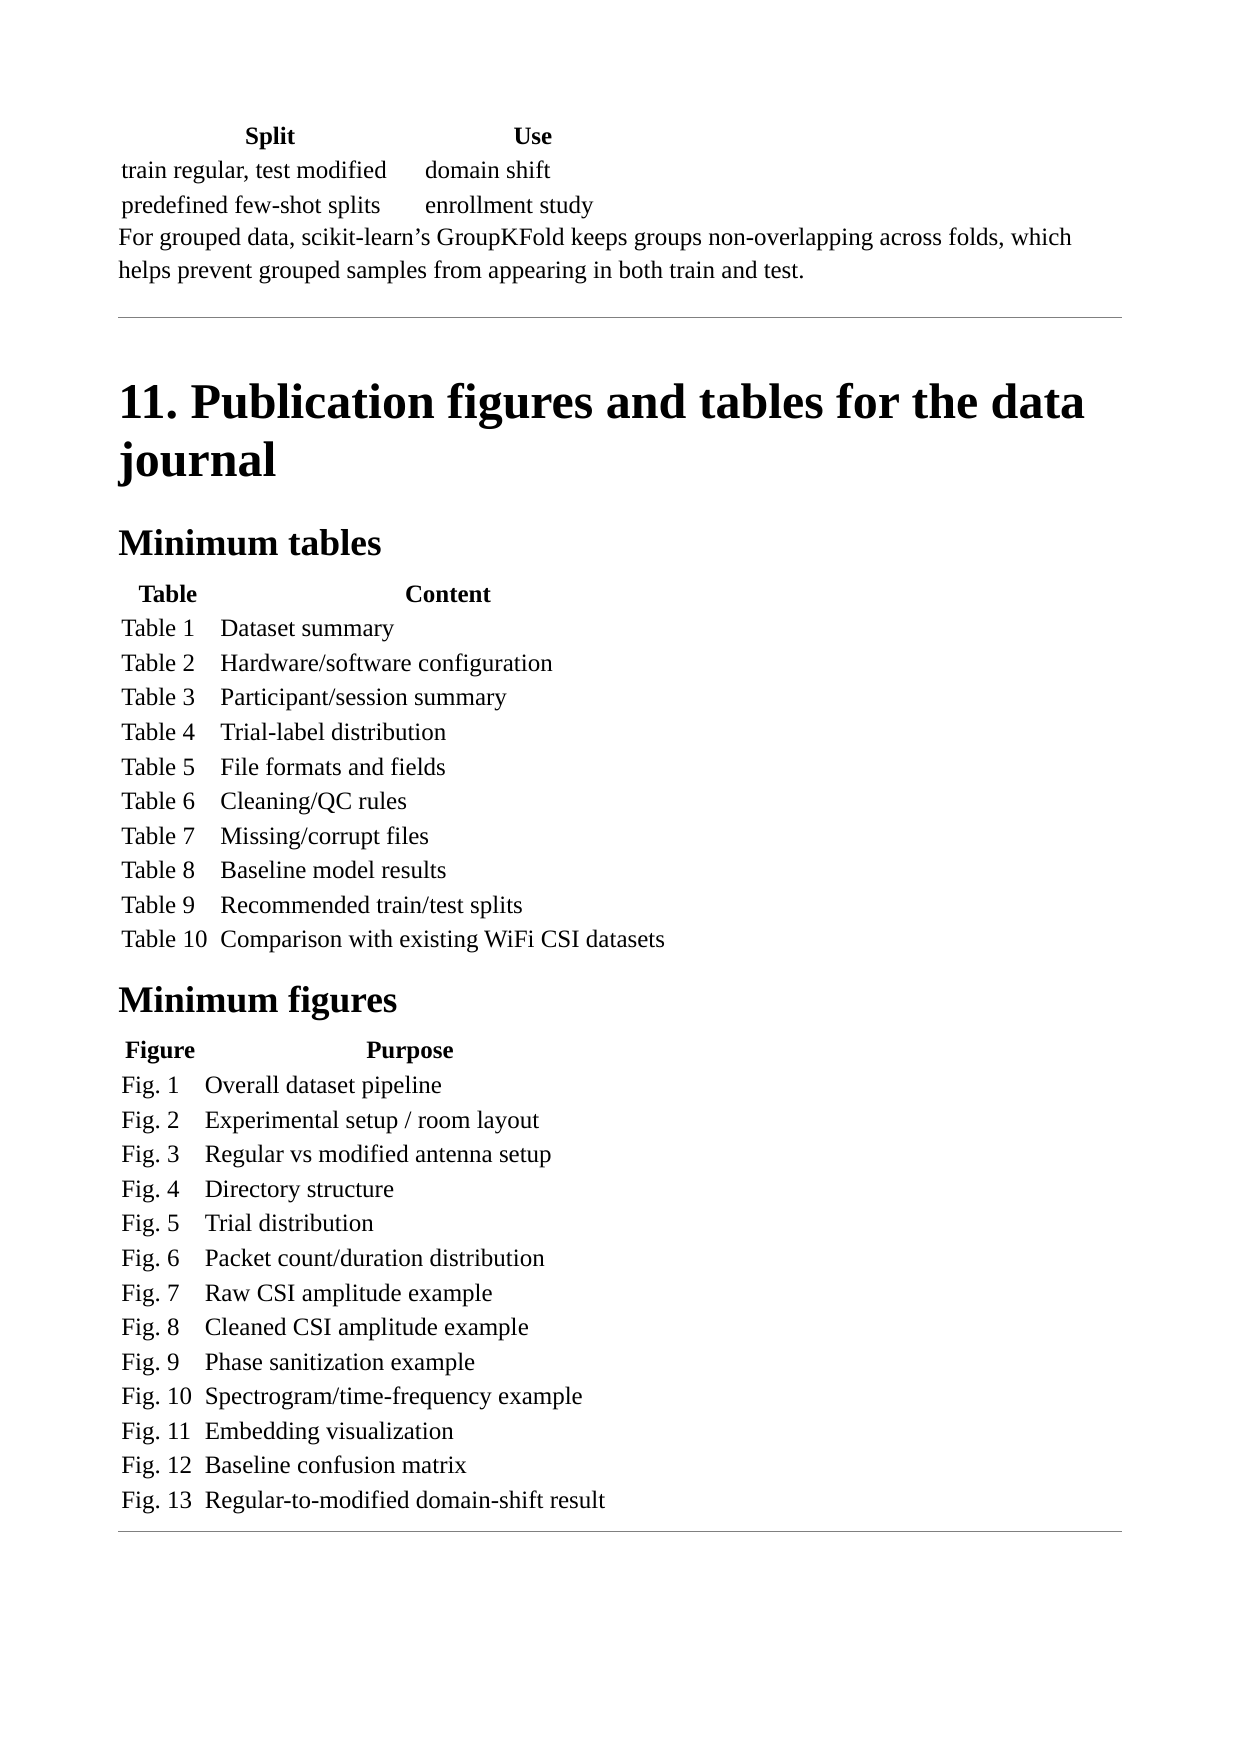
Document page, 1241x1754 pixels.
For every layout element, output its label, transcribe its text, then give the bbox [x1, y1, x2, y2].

table_cell Table 8 [118, 853, 217, 887]
table_cell Table 3 [118, 680, 217, 714]
table_cell Cleaned CSI amplitude example [202, 1309, 618, 1344]
table_cell Fig. 6 [118, 1240, 202, 1275]
table_cell Recommended train/test splits [217, 887, 678, 922]
table_cell Participant/session summary [217, 680, 678, 714]
table_cell Fig. 2 [118, 1102, 202, 1136]
table_cell Table 4 [118, 714, 217, 749]
subtitle 11. Publication figures and tables for the data journal [118, 372, 1122, 487]
table_cell Embedding visualization [202, 1413, 618, 1448]
table_cell predefined few-shot splits [118, 187, 422, 222]
table_cell Fig. 11 [118, 1413, 202, 1448]
table_cell Directory structure [202, 1171, 618, 1206]
table_cell Fig. 9 [118, 1344, 202, 1378]
table_cell Table 2 [118, 645, 217, 679]
table_cell Missing/corrupt files [217, 818, 678, 852]
table_cell Fig. 8 [118, 1309, 202, 1344]
table_cell Table 1 [118, 610, 217, 645]
table_cell Fig. 5 [118, 1206, 202, 1240]
table_cell Dataset summary [217, 610, 678, 645]
table_header Table [118, 576, 217, 610]
table_cell Fig. 12 [118, 1448, 202, 1482]
table_cell Baseline model results [217, 853, 678, 887]
table_header Use [422, 118, 644, 153]
table_cell Comparison with existing WiFi CSI datasets [217, 922, 678, 956]
table_cell Table 7 [118, 818, 217, 852]
table_cell Fig. 13 [118, 1482, 202, 1517]
table_cell Fig. 7 [118, 1275, 202, 1309]
table_cell Baseline confusion matrix [202, 1448, 618, 1482]
table_cell Table 5 [118, 749, 217, 783]
subtitle Minimum figures [118, 977, 1122, 1020]
subtitle Minimum tables [118, 520, 1122, 563]
table_cell File formats and fields [217, 749, 678, 783]
table_cell Phase sanitization example [202, 1344, 618, 1378]
text For grouped data, scikit-learn’s GroupKFold keeps groups non-overlapping across folds, which helps prevent grouped samples from appearing in both train and test. [118, 222, 1122, 284]
table_cell Packet count/duration distribution [202, 1240, 618, 1275]
table_cell train regular, test modified [118, 153, 422, 187]
table_cell Regular vs modified antenna setup [202, 1136, 618, 1171]
table_cell enrollment study [422, 187, 644, 222]
table_header Content [217, 576, 678, 610]
table_header Split [118, 118, 422, 153]
table_cell Trial-label distribution [217, 714, 678, 749]
table_cell Fig. 4 [118, 1171, 202, 1206]
table_cell domain shift [422, 153, 644, 187]
table_cell Trial distribution [202, 1206, 618, 1240]
table_cell Regular-to-modified domain-shift result [202, 1482, 618, 1517]
table_cell Overall dataset pipeline [202, 1067, 618, 1102]
table_cell Fig. 3 [118, 1136, 202, 1171]
table_cell Raw CSI amplitude example [202, 1275, 618, 1309]
table_cell Spectrogram/time-frequency example [202, 1379, 618, 1413]
table_cell Hardware/software configuration [217, 645, 678, 679]
table_cell Table 10 [118, 922, 217, 956]
table_cell Experimental setup / room layout [202, 1102, 618, 1136]
table_cell Table 6 [118, 783, 217, 818]
table_cell Fig. 1 [118, 1067, 202, 1102]
table_header Purpose [202, 1033, 618, 1067]
table_cell Cleaning/QC rules [217, 783, 678, 818]
table_header Figure [118, 1033, 202, 1067]
table_cell Fig. 10 [118, 1379, 202, 1413]
table_cell Table 9 [118, 887, 217, 922]
